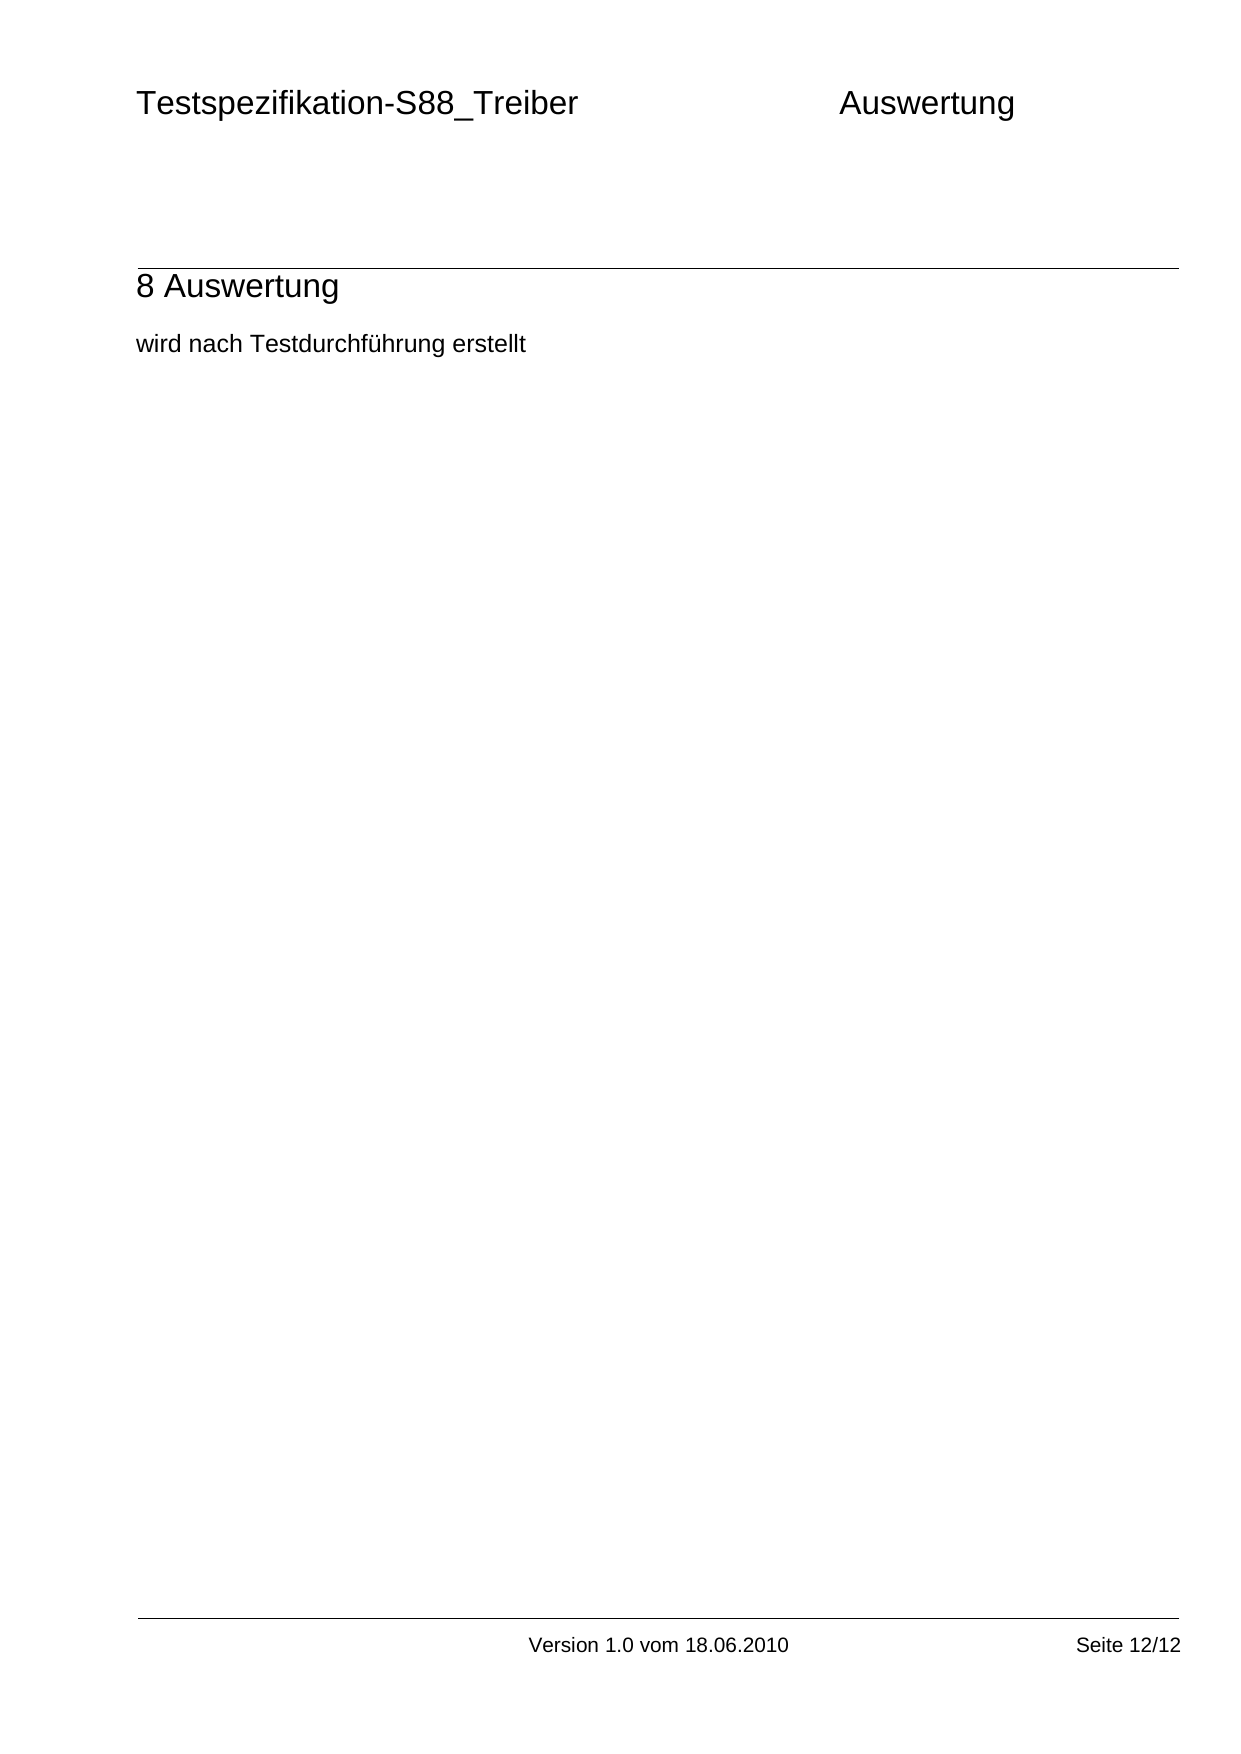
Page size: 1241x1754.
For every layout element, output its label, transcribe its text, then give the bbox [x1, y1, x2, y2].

subtitle Auswertung [136, 289, 334, 304]
text wird nach Testdurchführung erstellt [136, 329, 1181, 358]
subtitle Auswertung [333, 289, 1181, 304]
